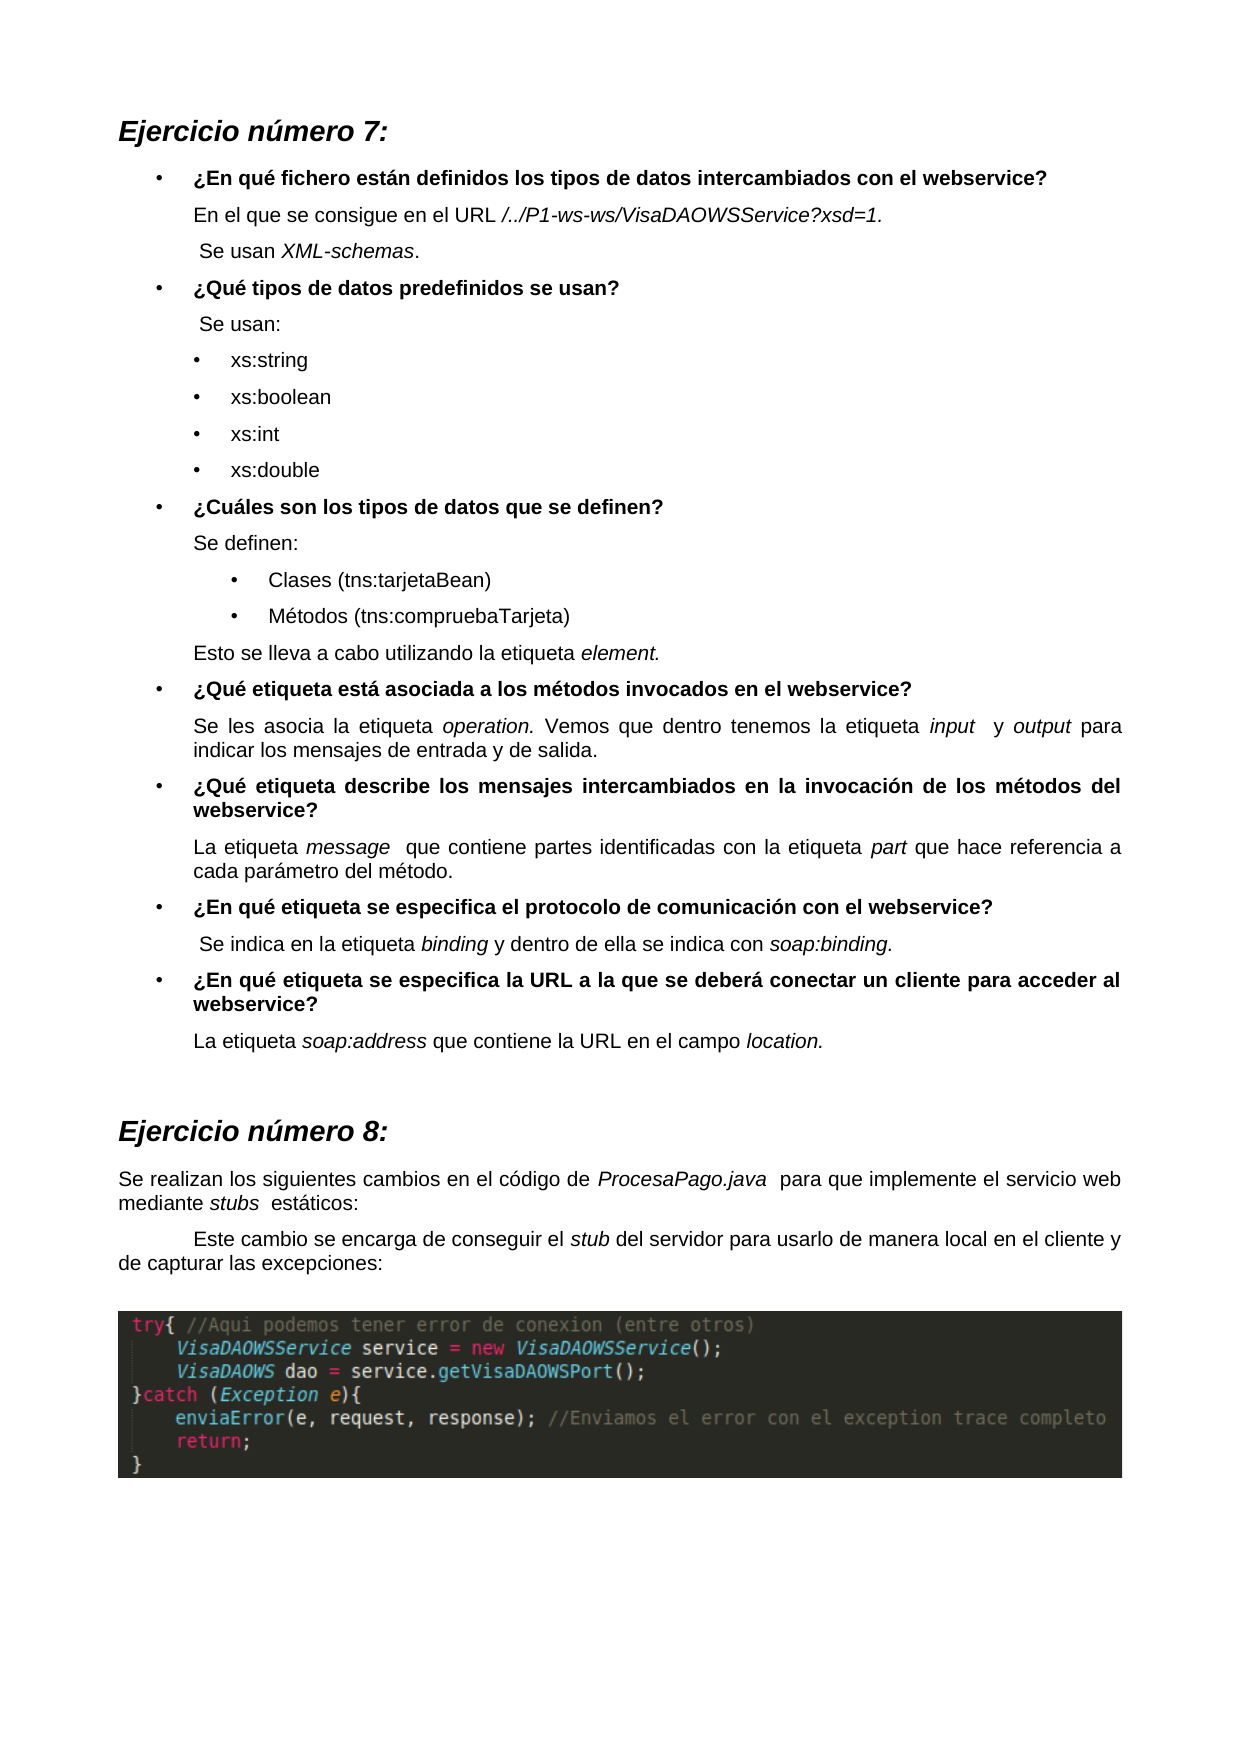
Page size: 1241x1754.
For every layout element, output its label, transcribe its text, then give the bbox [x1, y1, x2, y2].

subtitle xs:string [193, 348, 1122, 372]
subtitle ¿Cuáles son los tipos de datos que se definen? [156, 494, 1122, 519]
subtitle ¿Qué etiqueta describe los mensajes intercambiados en la invocación de los métodos del webservice? [156, 774, 1122, 822]
subtitle Se realizan los siguientes cambios en el código de ProcesaPago.java para que implemente el servicio web mediante stubs estáticos: [118, 1166, 1122, 1214]
picture [118, 1311, 1123, 1478]
subtitle En el que se consigue en el URL /../P1-ws-ws/VisaDAOWSService?xsd=1. [156, 202, 1122, 226]
subtitle La etiqueta message que contiene partes identificadas con la etiqueta part que hace referencia a cada parámetro del método. [156, 835, 1122, 883]
subtitle Ejercicio número 7: [118, 113, 1122, 147]
subtitle Se usan: [156, 312, 1122, 336]
subtitle Se definen: [156, 531, 1122, 555]
subtitle ¿Qué etiqueta está asociada a los métodos invocados en el webservice? [156, 677, 1122, 701]
subtitle ¿En qué etiqueta se especifica el protocolo de comunicación con el webservice? [156, 895, 1122, 919]
subtitle ¿En qué fichero están definidos los tipos de datos intercambiados con el webservice? [156, 166, 1122, 190]
subtitle ¿En qué etiqueta se especifica la URL a la que se deberá conectar un cliente para acceder al webservice? [156, 968, 1122, 1016]
subtitle Clases (tns:tarjetaBean) [231, 568, 1122, 592]
subtitle Ejercicio número 8: [118, 1114, 1122, 1148]
subtitle Métodos (tns:compruebaTarjeta) [231, 604, 1122, 628]
subtitle Se les asocia la etiqueta operation. Vemos que dentro tenemos la etiqueta input y output para indicar los mensajes de entrada y de salida. [156, 714, 1122, 762]
subtitle xs:boolean [193, 385, 1122, 409]
subtitle Se indica en la etiqueta binding y dentro de ella se indica con soap:binding. [156, 932, 1122, 956]
subtitle Este cambio se encarga de conseguir el stub del servidor para usarlo de manera local en el cliente y de capturar las excepciones: [118, 1227, 1122, 1275]
subtitle xs:int [193, 421, 1122, 446]
subtitle xs:double [193, 458, 1122, 482]
subtitle ¿Qué tipos de datos predefinidos se usan? [156, 275, 1122, 299]
subtitle Esto se lleva a cabo utilizando la etiqueta element. [118, 641, 1122, 665]
subtitle Se usan XML-schemas. [156, 239, 1122, 263]
subtitle La etiqueta soap:address que contiene la URL en el campo location. [118, 1029, 1122, 1053]
